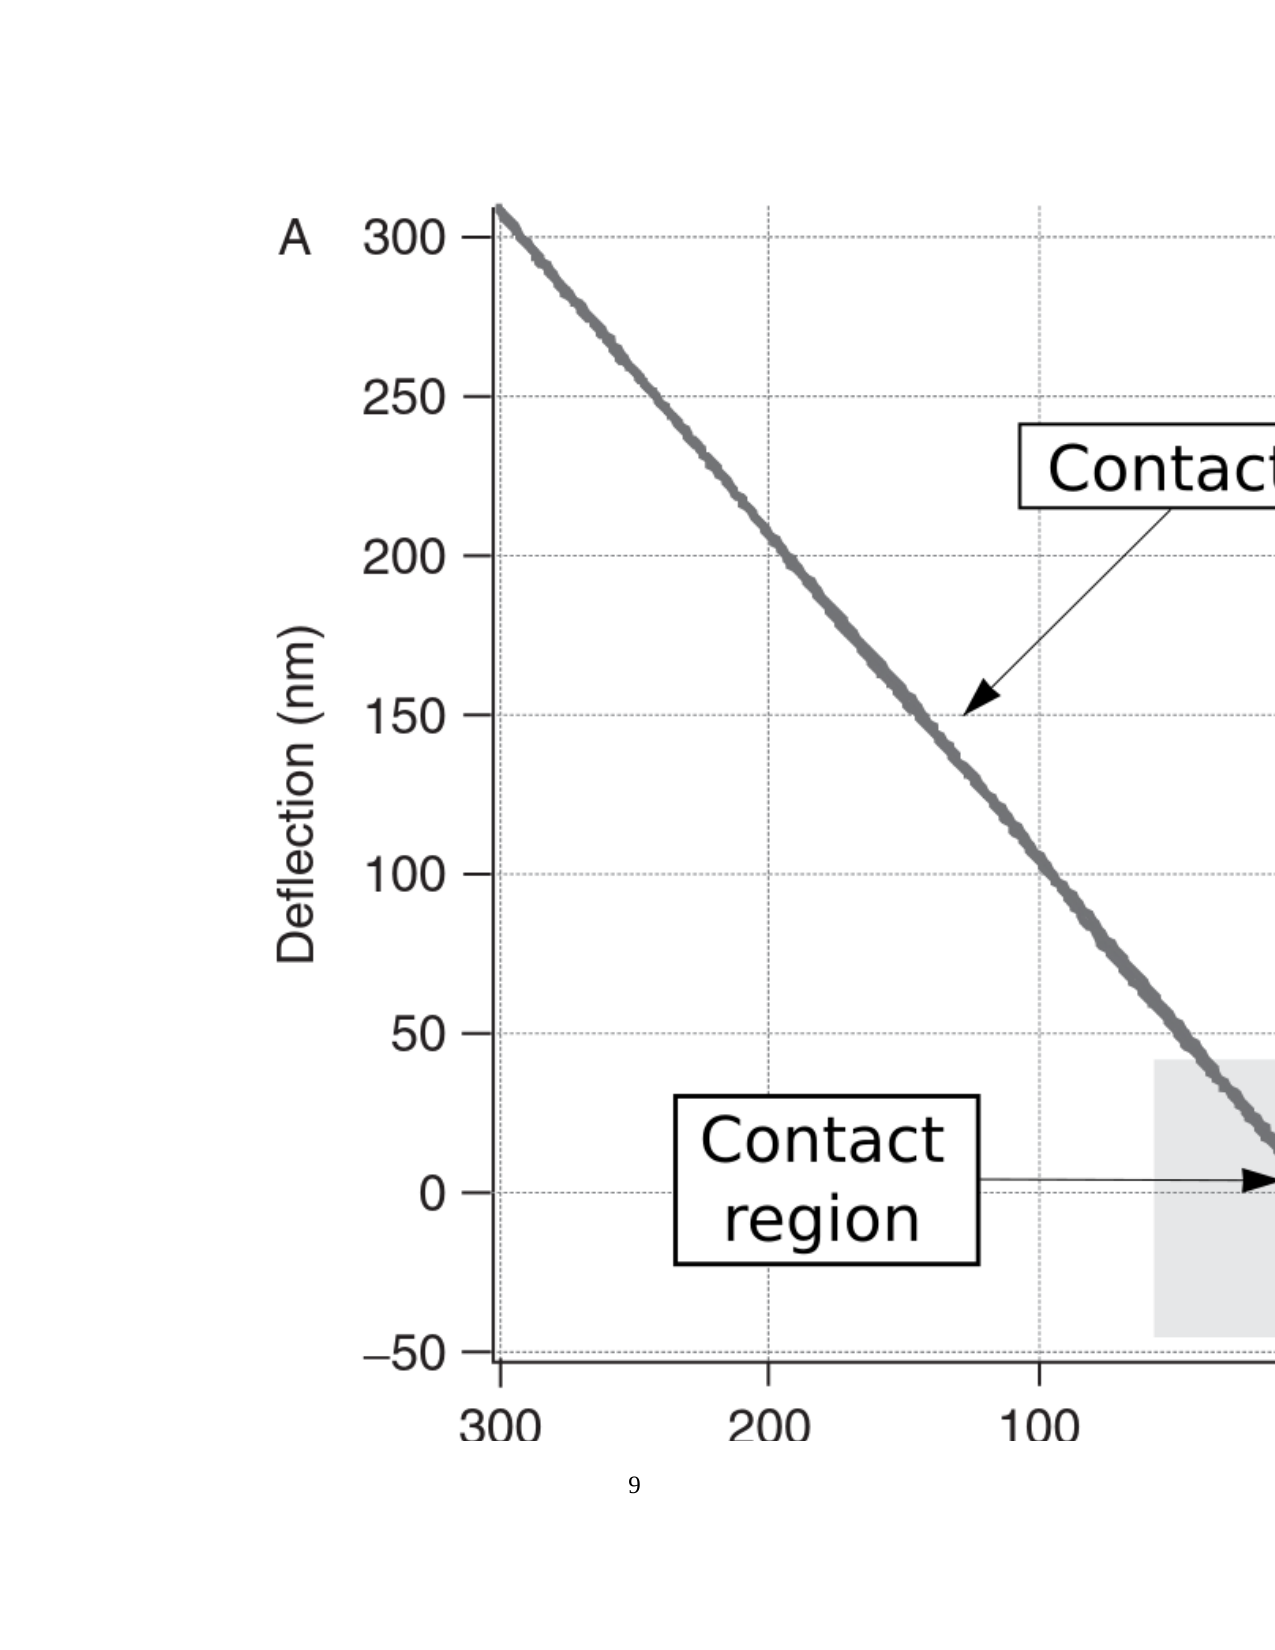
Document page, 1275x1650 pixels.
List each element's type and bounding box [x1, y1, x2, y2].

picture [225, 150, 1275, 1441]
